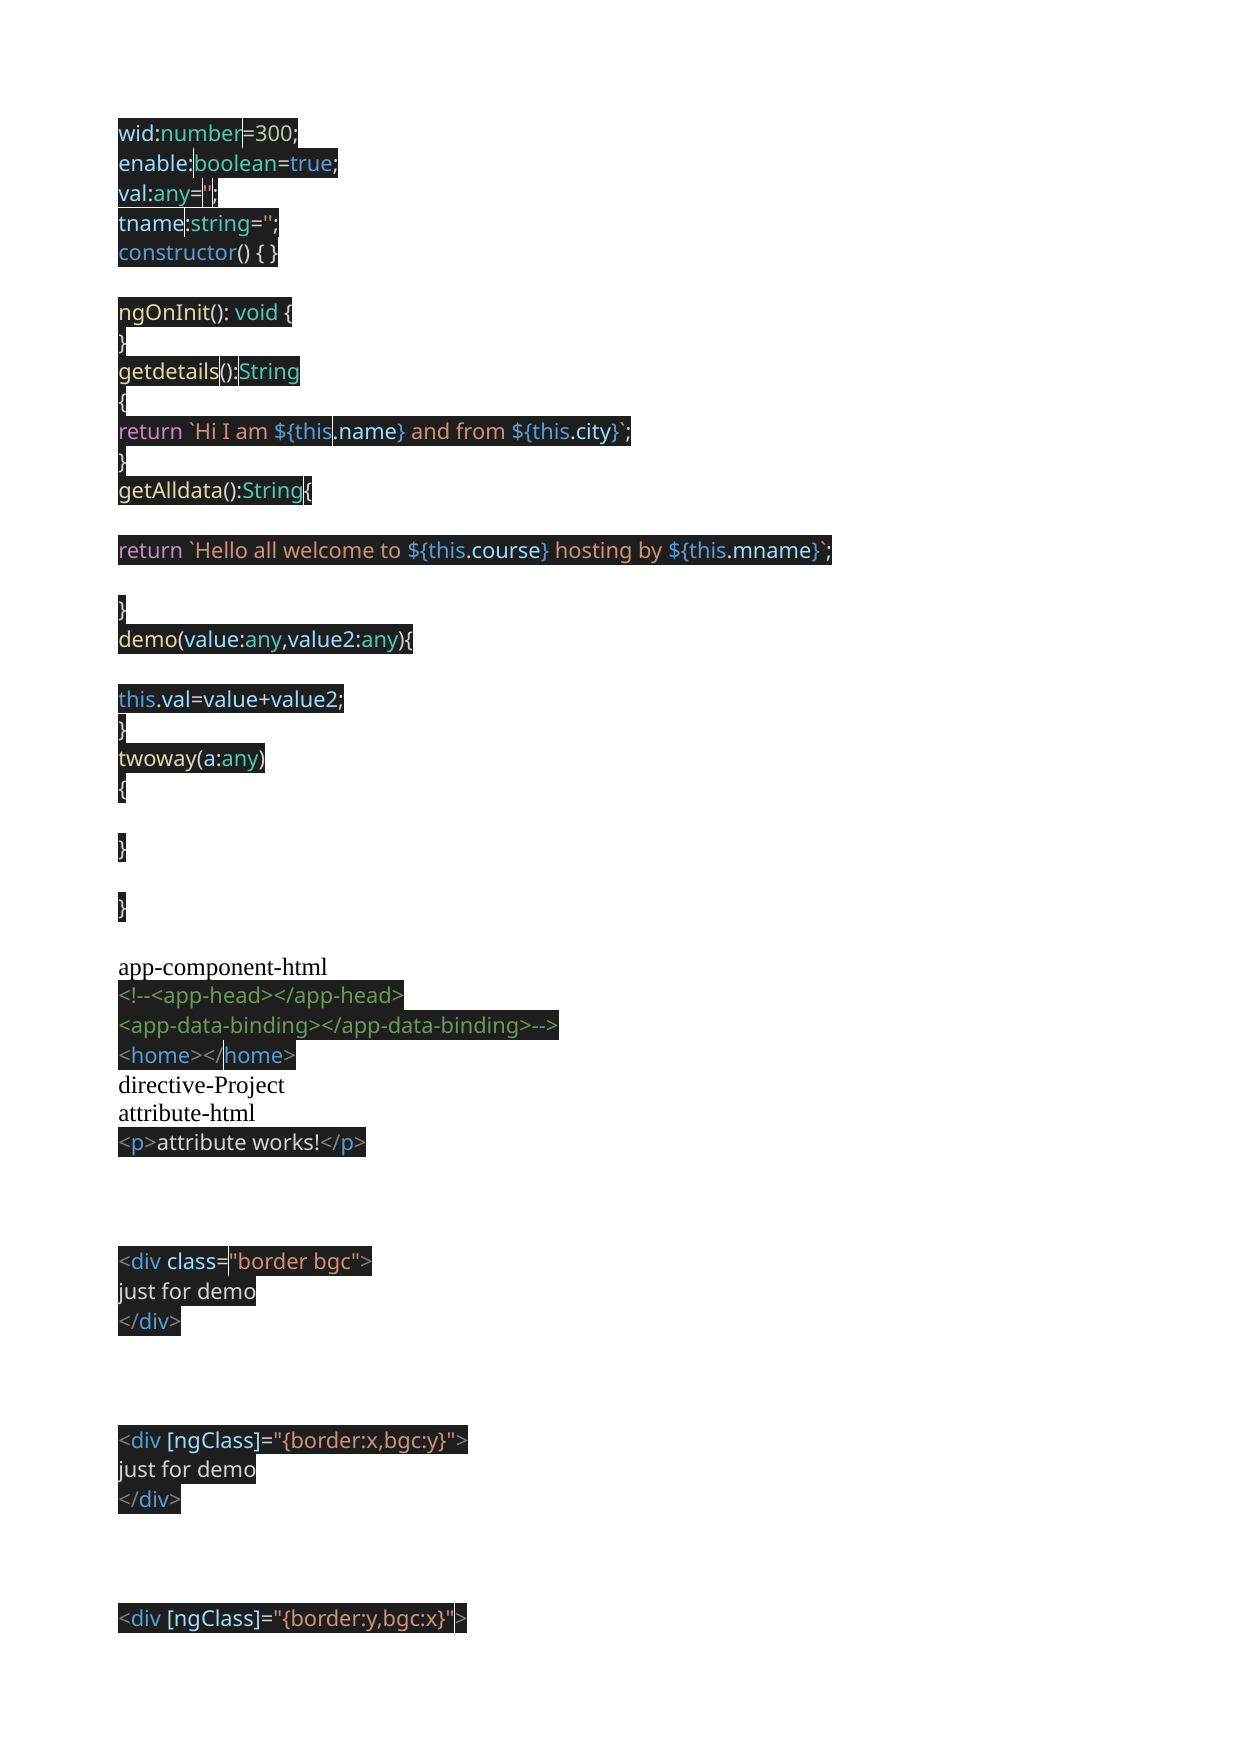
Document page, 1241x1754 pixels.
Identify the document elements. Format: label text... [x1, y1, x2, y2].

text getdetails():String [118, 356, 1122, 386]
text wid:number=300; [118, 118, 1122, 148]
text just for demo [118, 1276, 1122, 1306]
text val:any=''; [118, 178, 1122, 207]
text { [118, 773, 1122, 803]
text { [118, 386, 1122, 416]
text <div class="border bgc"> [118, 1246, 1122, 1276]
text } [118, 446, 1122, 476]
text this.val=value+value2; [118, 684, 1122, 713]
text } [118, 594, 1122, 624]
text <div [ngClass]="{border:y,bgc:x}"> [118, 1603, 1122, 1633]
text return `Hello all welcome to ${this.course} hosting by ${this.mname}`; [118, 535, 1122, 565]
text <p>attribute works!</p> [118, 1127, 1122, 1157]
text } [118, 327, 1122, 356]
text just for demo [118, 1454, 1122, 1484]
text getAlldata():String{ [118, 476, 1122, 505]
text constructor() { } [118, 237, 1122, 267]
text twoway(a:any) [118, 743, 1122, 773]
text app-component-html [118, 952, 1122, 980]
text attribute-html [118, 1098, 1122, 1127]
text } [118, 892, 1122, 922]
text tname:string=''; [118, 207, 1122, 237]
text </div> [118, 1484, 1122, 1514]
text enable:boolean=true; [118, 148, 1122, 178]
text </div> [118, 1306, 1122, 1336]
text <!--<app-head></app-head> [118, 980, 1122, 1010]
text } [118, 833, 1122, 862]
text } [118, 713, 1122, 743]
text return `Hi I am ${this.name} and from ${this.city}`; [118, 416, 1122, 446]
text <home></home> [118, 1040, 1122, 1070]
text ngOnInit(): void { [118, 297, 1122, 327]
text <app-data-binding></app-data-binding>--> [118, 1010, 1122, 1040]
text directive-Project [118, 1070, 1122, 1098]
text demo(value:any,value2:any){ [118, 624, 1122, 654]
text <div [ngClass]="{border:x,bgc:y}"> [118, 1424, 1122, 1454]
